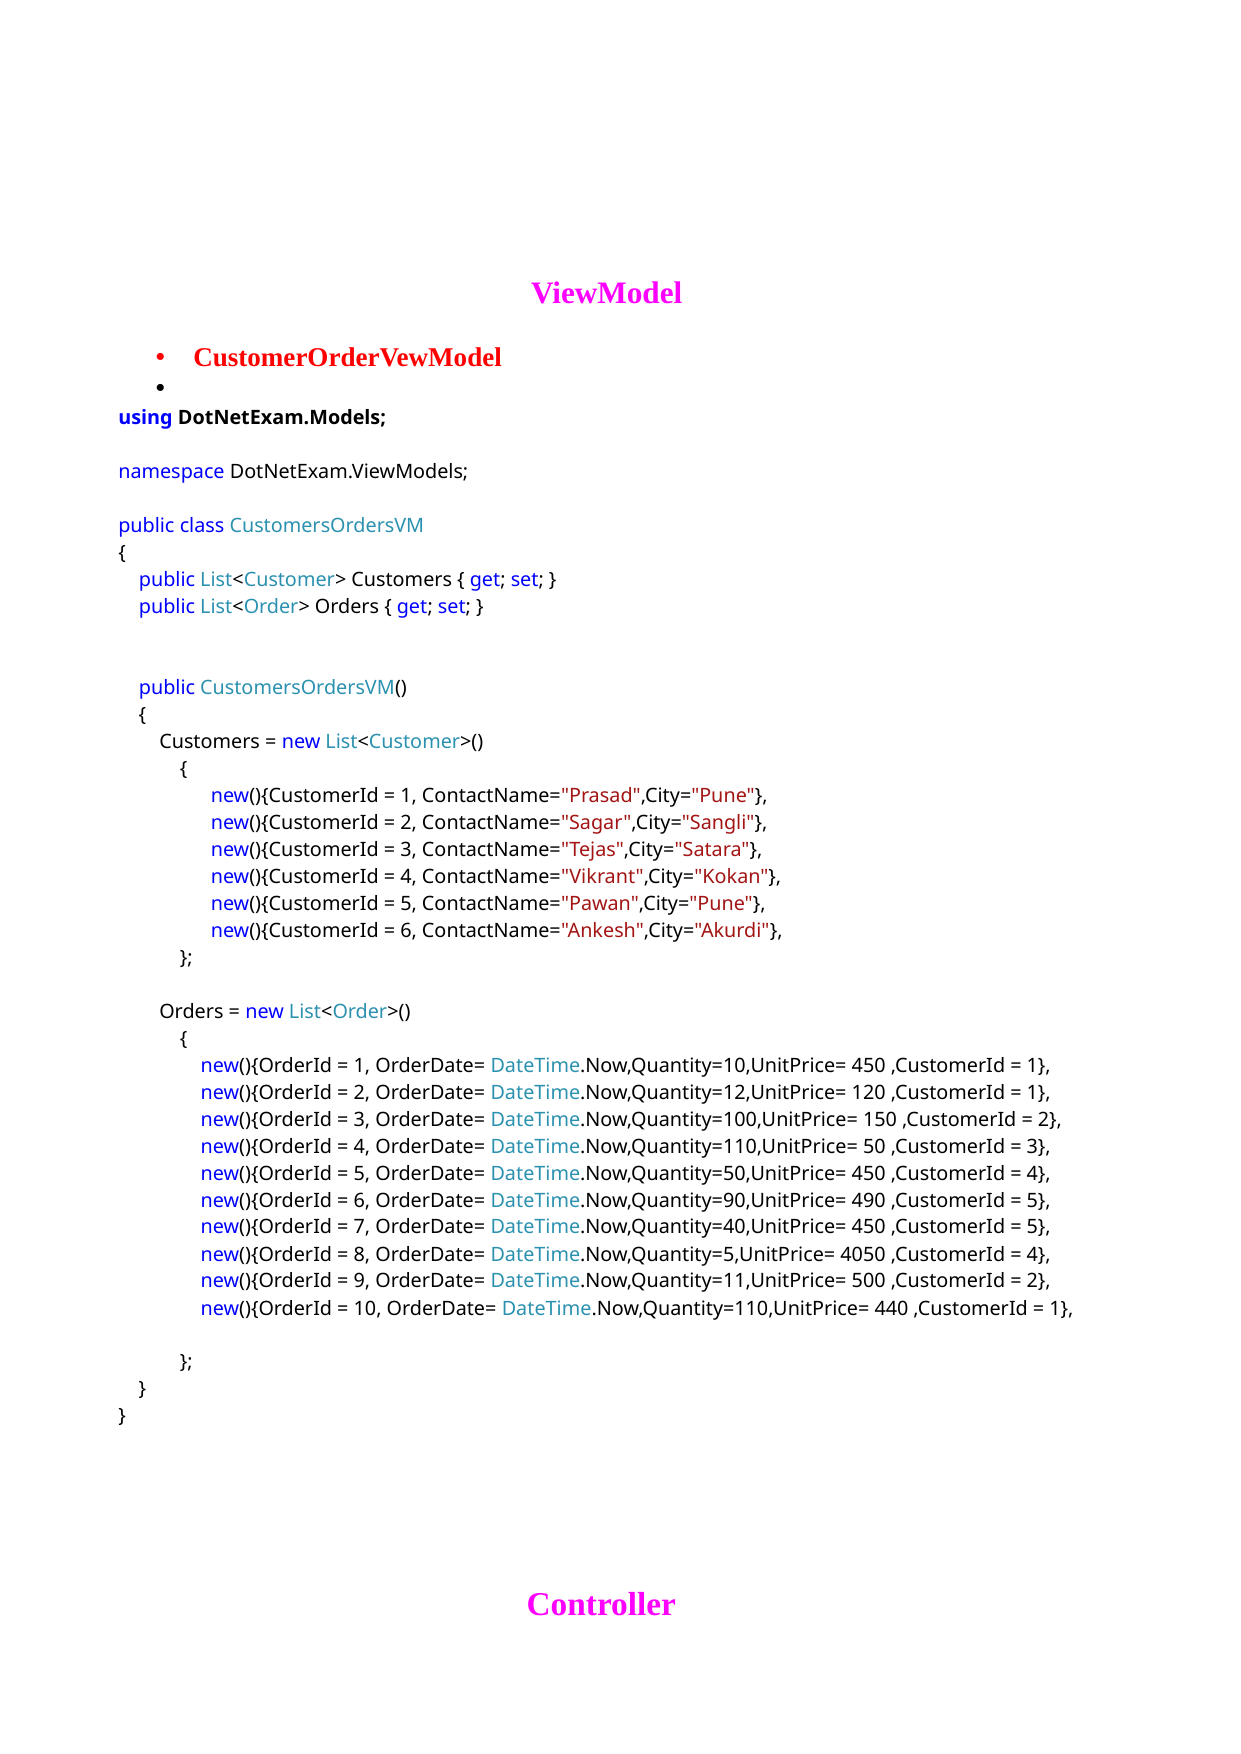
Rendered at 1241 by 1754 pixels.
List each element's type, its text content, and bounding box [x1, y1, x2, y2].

text ViewModel [118, 274, 1122, 310]
text { [118, 538, 1122, 565]
text new(){CustomerId = 3, ContactName="Tejas",City="Satara"}, [118, 835, 1122, 862]
text new(){OrderId = 5, OrderDate= DateTime.Now,Quantity=50,UnitPrice= 450 ,CustomerId = 4}, [118, 1159, 1122, 1186]
text new(){OrderId = 10, OrderDate= DateTime.Now,Quantity=110,UnitPrice= 440 ,CustomerId = 1}, [118, 1294, 1122, 1321]
text { [118, 1024, 1122, 1051]
text } [118, 1402, 1122, 1429]
text public List<Order> Orders { get; set; } [118, 592, 1122, 619]
text new(){OrderId = 6, OrderDate= DateTime.Now,Quantity=90,UnitPrice= 490 ,CustomerId = 5}, [118, 1186, 1122, 1213]
text new(){OrderId = 9, OrderDate= DateTime.Now,Quantity=11,UnitPrice= 500 ,CustomerId = 2}, [118, 1267, 1122, 1294]
text new(){OrderId = 7, OrderDate= DateTime.Now,Quantity=40,UnitPrice= 450 ,CustomerId = 5}, [118, 1213, 1122, 1240]
text { [118, 700, 1122, 727]
list CustomerOrderVewModel [156, 341, 1122, 372]
text using DotNetExam.Models; [118, 403, 1122, 430]
text }; [118, 943, 1122, 970]
text namespace DotNetExam.ViewModels; [118, 457, 1122, 484]
text new(){OrderId = 3, OrderDate= DateTime.Now,Quantity=100,UnitPrice= 150 ,CustomerId = 2}, [118, 1105, 1122, 1132]
text new(){CustomerId = 1, ContactName="Prasad",City="Pune"}, [118, 781, 1122, 808]
text new(){CustomerId = 6, ContactName="Ankesh",City="Akurdi"}, [118, 916, 1122, 943]
text new(){CustomerId = 5, ContactName="Pawan",City="Pune"}, [118, 889, 1122, 916]
text new(){OrderId = 2, OrderDate= DateTime.Now,Quantity=12,UnitPrice= 120 ,CustomerId = 1}, [118, 1078, 1122, 1105]
text public CustomersOrdersVM() [118, 673, 1122, 700]
text }; [118, 1348, 1122, 1375]
text Controller [118, 1584, 1122, 1623]
text new(){OrderId = 1, OrderDate= DateTime.Now,Quantity=10,UnitPrice= 450 ,CustomerId = 1}, [118, 1051, 1122, 1078]
text new(){OrderId = 8, OrderDate= DateTime.Now,Quantity=5,UnitPrice= 4050 ,CustomerId = 4}, [118, 1240, 1122, 1267]
text { [118, 754, 1122, 781]
text Customers = new List<Customer>() [118, 727, 1122, 754]
text new(){OrderId = 4, OrderDate= DateTime.Now,Quantity=110,UnitPrice= 50 ,CustomerId = 3}, [118, 1132, 1122, 1159]
text } [118, 1375, 1122, 1402]
text new(){CustomerId = 2, ContactName="Sagar",City="Sangli"}, [118, 808, 1122, 835]
text Orders = new List<Order>() [118, 997, 1122, 1024]
text new(){CustomerId = 4, ContactName="Vikrant",City="Kokan"}, [118, 862, 1122, 889]
text public List<Customer> Customers { get; set; } [118, 565, 1122, 592]
text public class CustomersOrdersVM [118, 511, 1122, 538]
